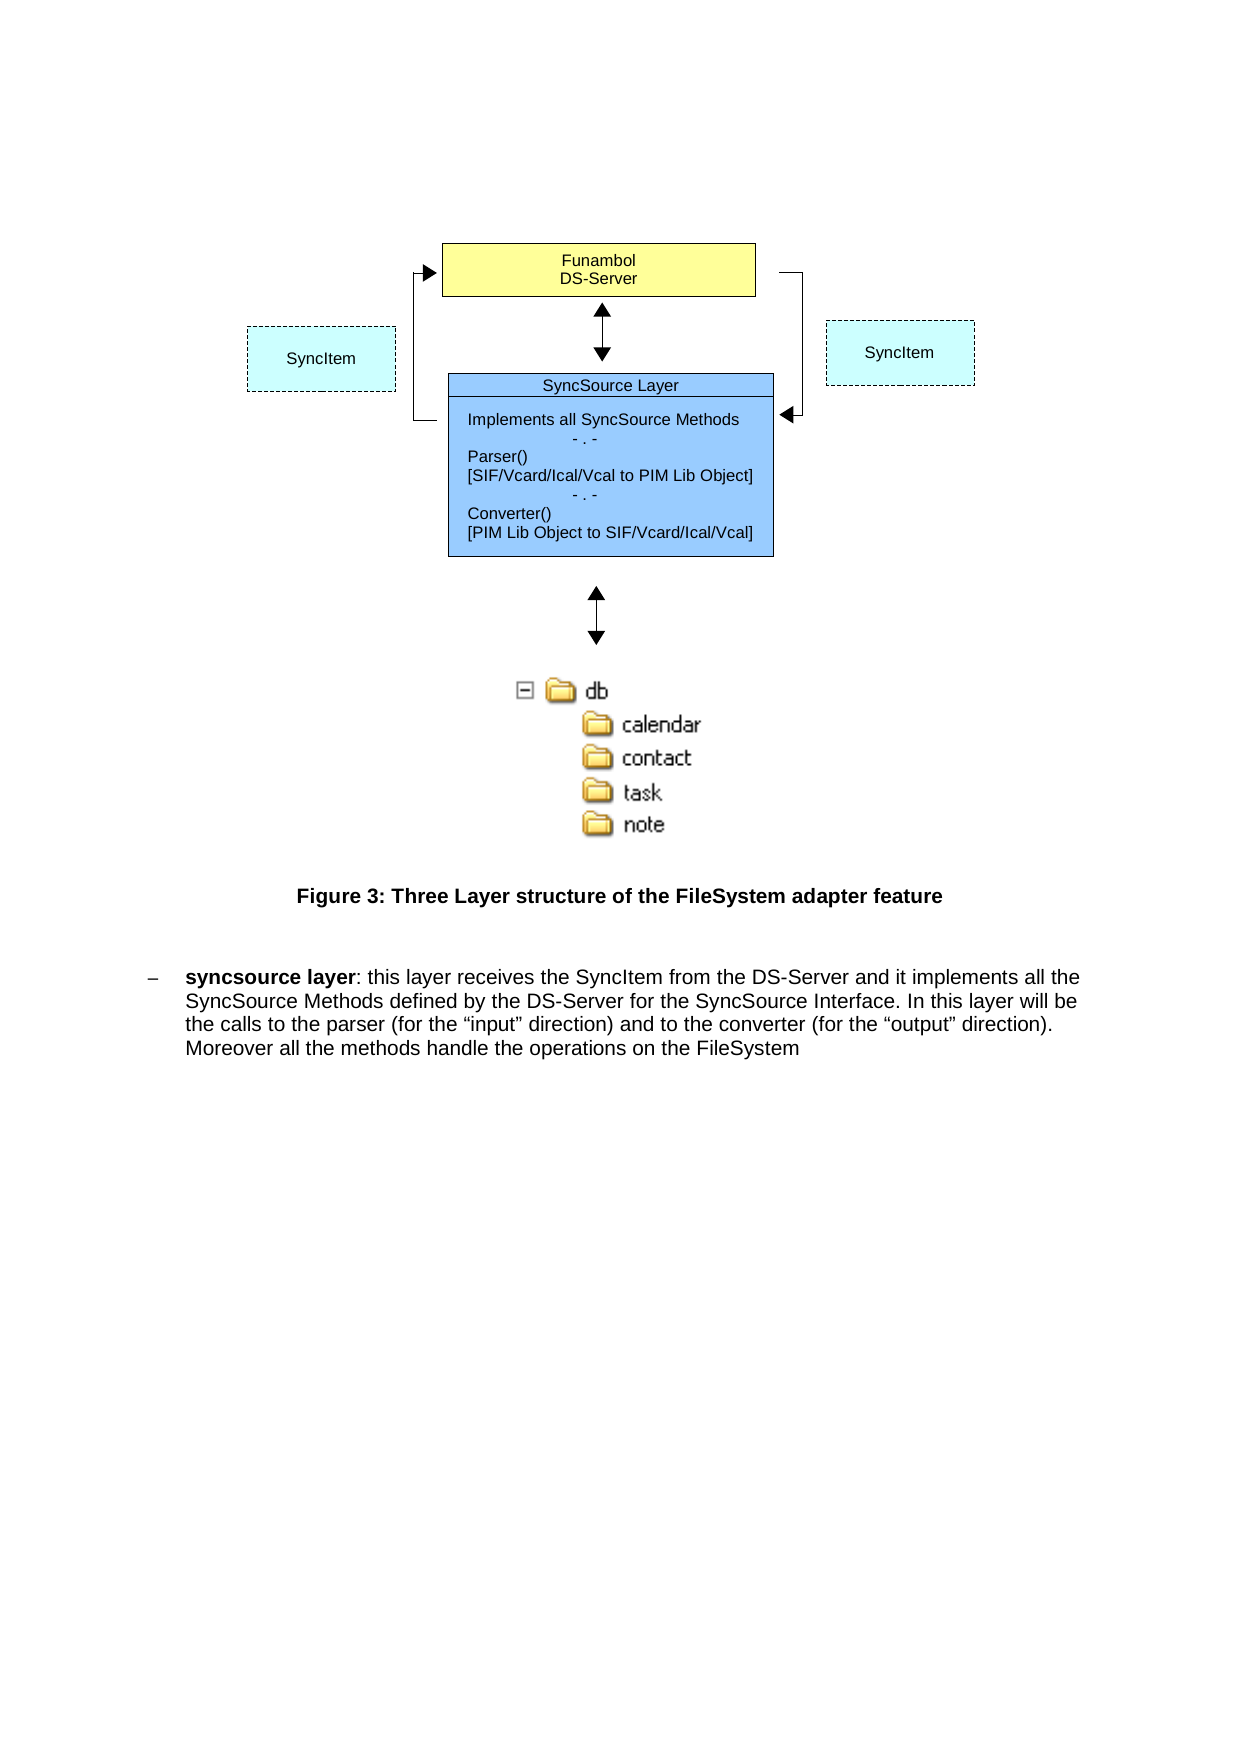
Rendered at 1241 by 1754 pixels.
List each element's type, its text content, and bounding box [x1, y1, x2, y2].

list syncsource layer: this layer receives the SyncItem from the DS-Server and it implements all the SyncSource Methods defined by the DS-Server for the SyncSource Interface. In this layer will be the calls to the parser (for the “input” direction) and to the converter (for the “output” direction). Moreover all the methods handle the operations on the FileSystem [148, 966, 1093, 1060]
text Figure 3: Three Layer structure of the FileSystem adapter feature [204, 172, 1036, 908]
